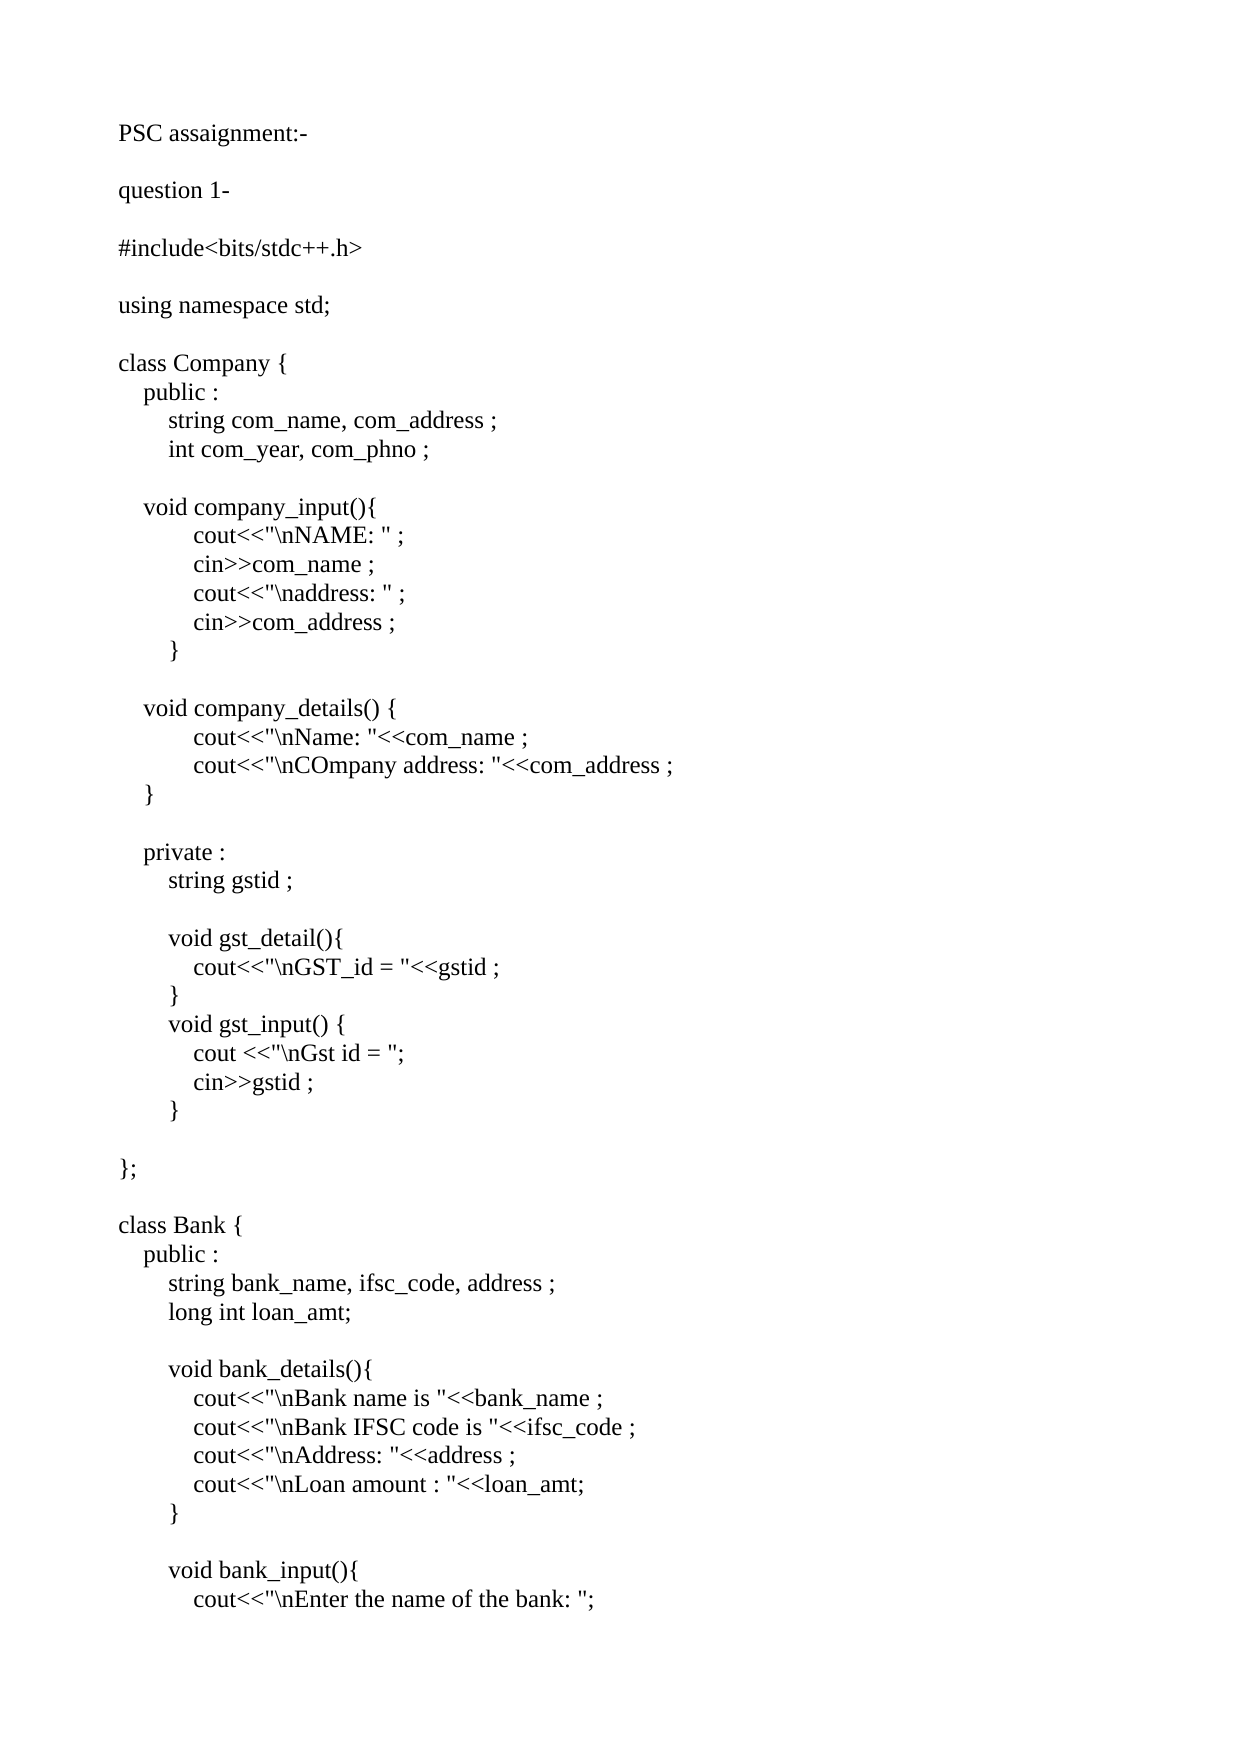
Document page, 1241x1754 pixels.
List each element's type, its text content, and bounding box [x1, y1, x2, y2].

text cout<<"\nName: "<<com_name ; [118, 722, 1122, 751]
text void bank_input(){ [118, 1556, 1122, 1584]
text void gst_detail(){ [118, 923, 1122, 952]
text #include<bits/stdc++.h> [118, 233, 1122, 262]
text public : [118, 1239, 1122, 1268]
text long int loan_amt; [118, 1297, 1122, 1326]
text using namespace std; [118, 291, 1122, 319]
text cout<<"\nBank IFSC code is "<<ifsc_code ; [118, 1412, 1122, 1441]
text void bank_details(){ [118, 1354, 1122, 1383]
text cout<<"\naddress: " ; [118, 578, 1122, 607]
text } [118, 981, 1122, 1009]
text PSC assaignment:- [118, 118, 1122, 147]
text } [118, 636, 1122, 664]
text cout<<"\nCOmpany address: "<<com_address ; [118, 751, 1122, 779]
text question 1- [118, 176, 1122, 204]
text void gst_input() { [118, 1009, 1122, 1038]
text public : [118, 377, 1122, 406]
text }; [118, 1153, 1122, 1182]
text } [118, 1498, 1122, 1527]
text string gstid ; [118, 866, 1122, 894]
text } [118, 1096, 1122, 1124]
text string bank_name, ifsc_code, address ; [118, 1268, 1122, 1297]
text class Bank { [118, 1211, 1122, 1239]
text cout<<"\nEnter the name of the bank: "; [118, 1584, 1122, 1613]
text void company_details() { [118, 693, 1122, 722]
text } [118, 779, 1122, 808]
text cin>>com_address ; [118, 607, 1122, 636]
text private : [118, 837, 1122, 866]
text class Company { [118, 348, 1122, 377]
text cin>>gstid ; [118, 1067, 1122, 1096]
text void company_input(){ [118, 492, 1122, 521]
text cout<<"\nNAME: " ; [118, 521, 1122, 549]
text cout<<"\nLoan amount : "<<loan_amt; [118, 1469, 1122, 1498]
text string com_name, com_address ; [118, 406, 1122, 434]
text cout<<"\nBank name is "<<bank_name ; [118, 1383, 1122, 1412]
text int com_year, com_phno ; [118, 434, 1122, 463]
text cout <<"\nGst id = "; [118, 1038, 1122, 1067]
text cout<<"\nAddress: "<<address ; [118, 1441, 1122, 1469]
text cin>>com_name ; [118, 549, 1122, 578]
text cout<<"\nGST_id = "<<gstid ; [118, 952, 1122, 981]
